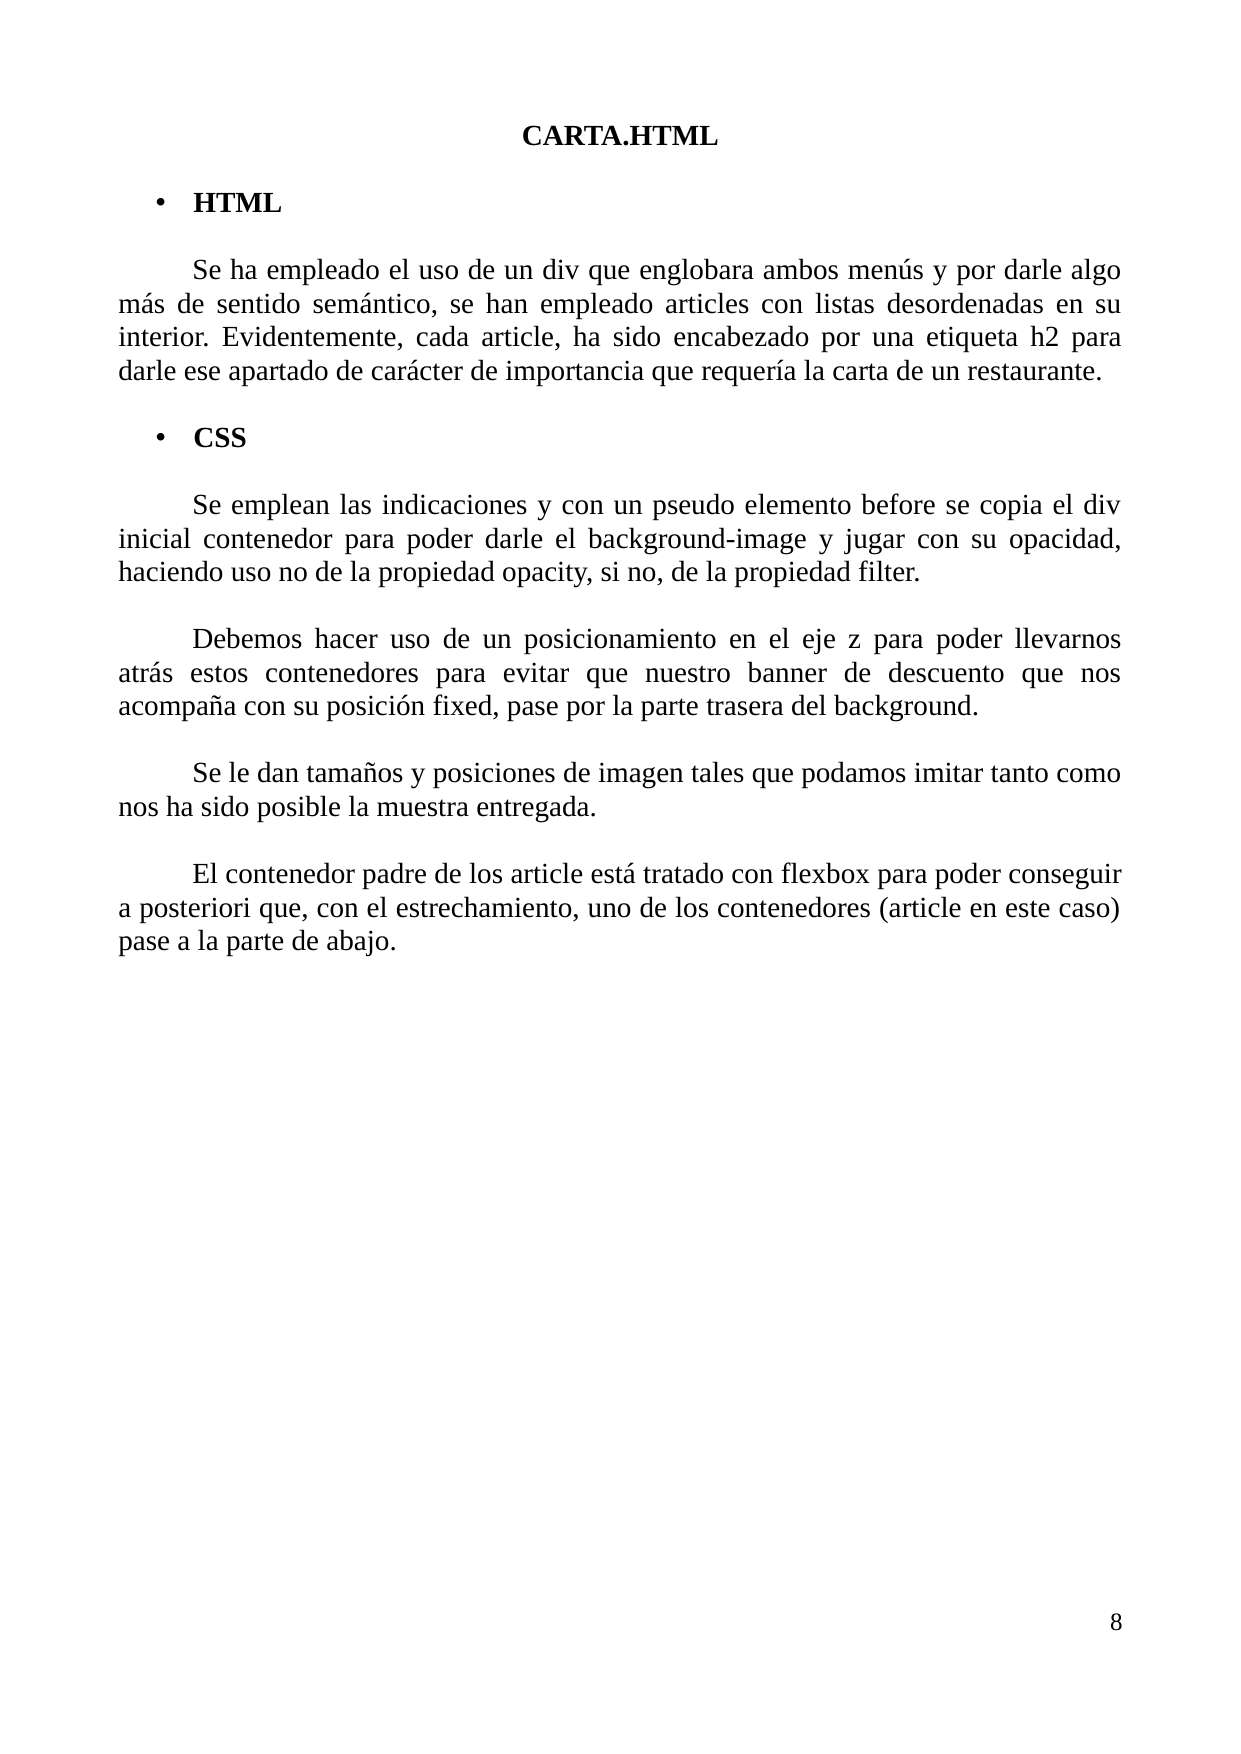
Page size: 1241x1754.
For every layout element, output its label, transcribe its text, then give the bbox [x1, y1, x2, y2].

text Se le dan tamaños y posiciones de imagen tales que podamos imitar tanto como nos ha sido posible la muestra entregada. [118, 756, 1122, 823]
text Se ha empleado el uso de un div que englobara ambos menús y por darle algo más de sentido semántico, se han empleado articles con listas desordenadas en su interior. Evidentemente, cada article, ha sido encabezado por una etiqueta h2 para darle ese apartado de carácter de importancia que requería la carta de un restaurante. [118, 252, 1122, 387]
text Se emplean las indicaciones y con un pseudo elemento before se copia el div inicial contenedor para poder darle el background-image y jugar con su opacidad, haciendo uso no de la propiedad opacity, si no, de la propiedad filter. [118, 487, 1122, 588]
text Debemos hacer uso de un posicionamiento en el eje z para poder llevarnos atrás estos contenedores para evitar que nuestro banner de descuento que nos acompaña con su posición fixed, pase por la parte trasera del background. [118, 621, 1122, 722]
list HTML [156, 185, 1122, 219]
text El contenedor padre de los article está tratado con flexbox para poder conseguir a posteriori que, con el estrechamiento, uno de los contenedores (article en este caso) pase a la parte de abajo. [118, 856, 1122, 957]
text CARTA.HTML [118, 118, 1122, 152]
list CSS [156, 420, 1122, 454]
